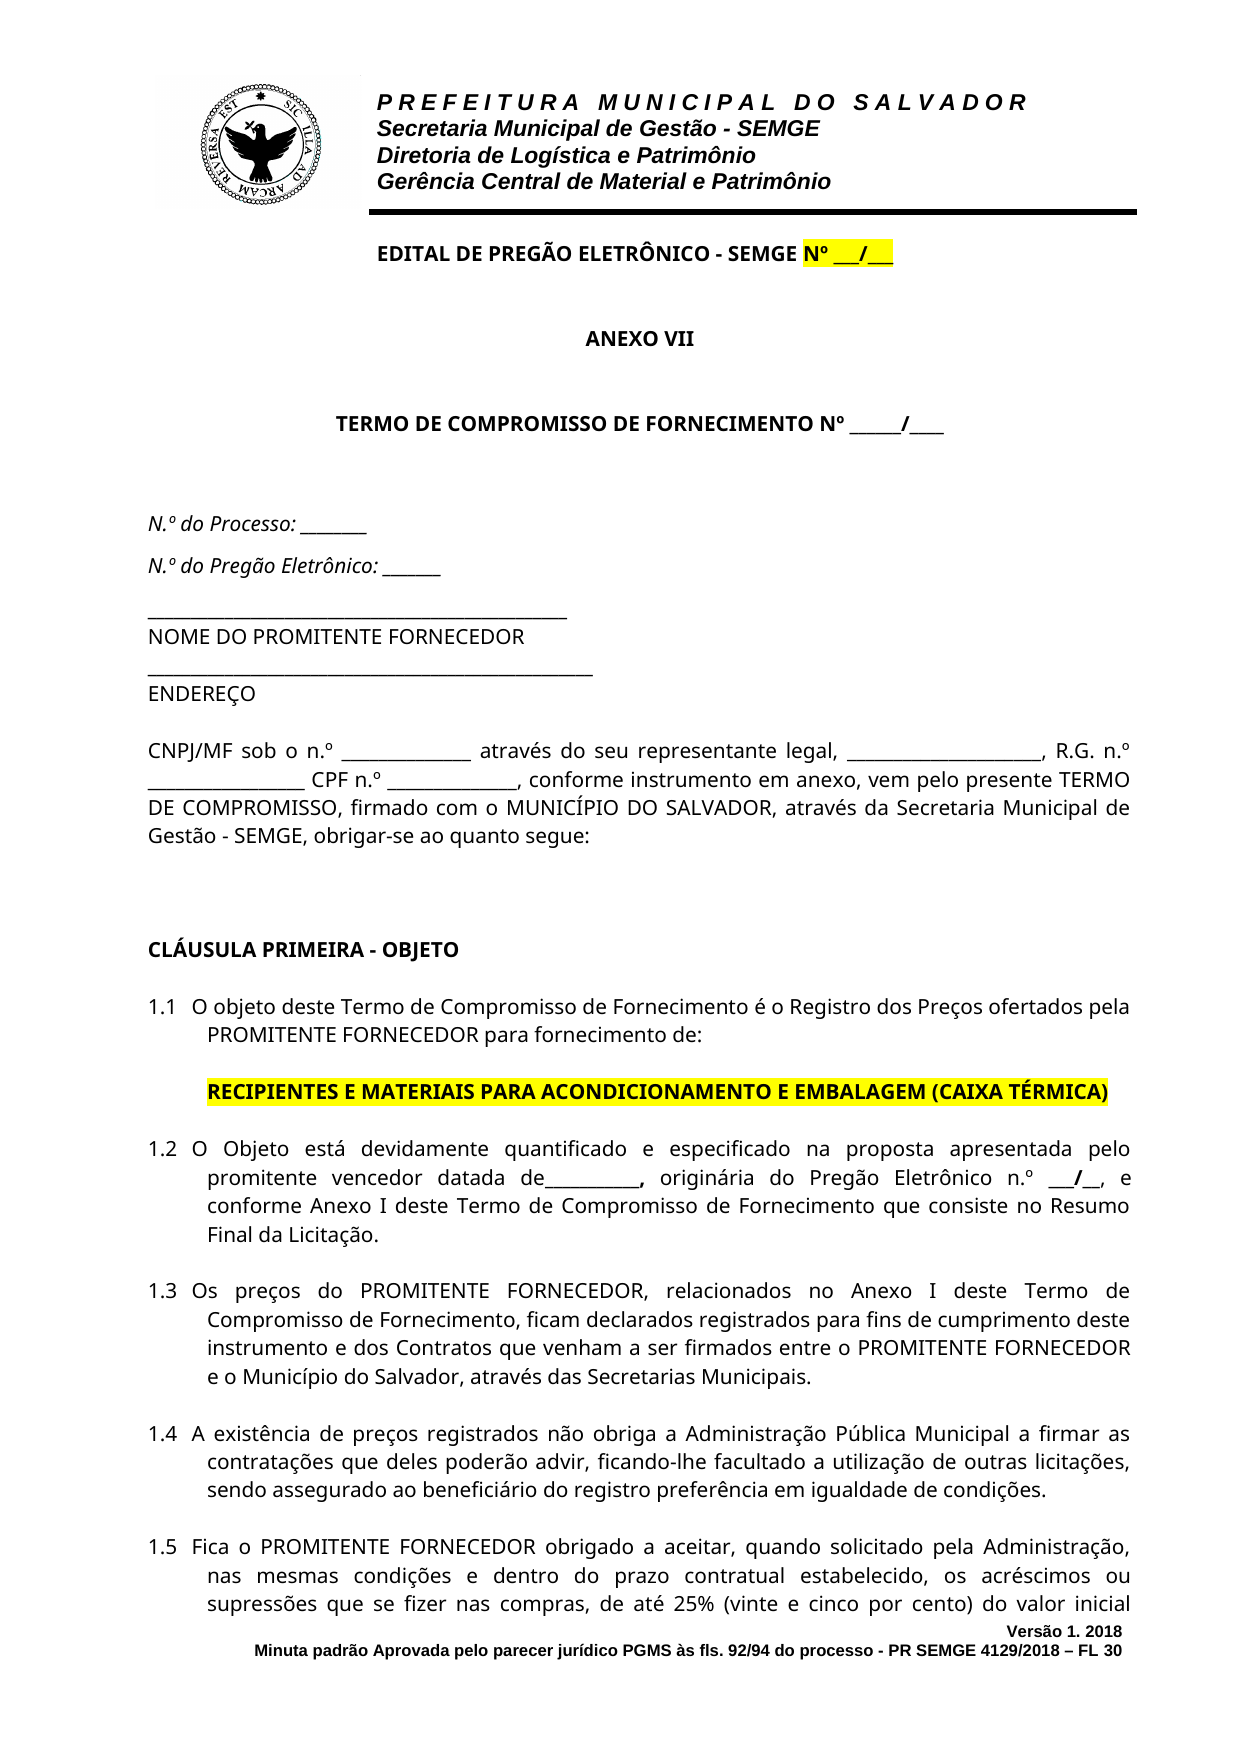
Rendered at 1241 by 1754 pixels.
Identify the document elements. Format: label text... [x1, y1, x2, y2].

text ENDEREÇO [148, 679, 1132, 708]
list Os preços do PROMITENTE FORNECEDOR, relacionados no Anexo I deste Termo de Compromisso de Fornecimento, ficam declarados registrados para fins de cumprimento deste instrumento e dos Contratos que venham a ser firmados entre o PROMITENTE FORNECEDOR e o Município do Salvador, através das Secretarias Municipais. [148, 1277, 1132, 1390]
text CNPJ/MF sob o n.º ______________ através do seu representante legal, _____________________, R.G. n.º _________________ CPF n.º ______________, conforme instrumento em anexo, vem pelo presente TERMO DE COMPROMISSO, firmado com o MUNICÍPIO DO SALVADOR, através da Secretaria Municipal de Gestão - SEMGE, obrigar-se ao quanto segue: [148, 736, 1132, 850]
picture [155, 75, 362, 209]
text N.º do Pregão Eletrônico: _______ [148, 551, 1132, 580]
list O objeto deste Termo de Compromisso de Fornecimento é o Registro dos Preços ofertados pela PROMITENTE FORNECEDOR para fornecimento de: [148, 992, 1132, 1049]
text CLÁUSULA PRIMEIRA - OBJETO [148, 935, 1132, 964]
list O Objeto está devidamente quantificado e especificado na proposta apresentada pelo promitente vencedor datada de___________, originária do Pregão Eletrônico n.º ___/__, e conforme Anexo I deste Termo de Compromisso de Fornecimento que consiste no Resumo Final da Licitação. [148, 1134, 1132, 1248]
text TERMO DE COMPROMISSO DE FORNECIMENTO Nº ______/____ [148, 409, 1132, 438]
text EDITAL DE PREGÃO ELETRÔNICO - SEMGE Nº ___/___ [148, 239, 1122, 267]
list A existência de preços registrados não obriga a Administração Pública Municipal a firmar as contratações que deles poderão advir, ficando-lhe facultado a utilização de outras licitações, sendo assegurado ao beneficiário do registro preferência em igualdade de condições. [148, 1419, 1132, 1504]
text N.º do Processo: ________ [148, 509, 1132, 537]
text NOME DO PROMITENTE FORNECEDOR [148, 622, 1132, 651]
list Fica o PROMITENTE FORNECEDOR obrigado a aceitar, quando solicitado pela Administração, nas mesmas condições e dentro do prazo contratual estabelecido, os acréscimos ou supressões que se fizer nas compras, de até 25% (vinte e cinco por cento) do valor inicial [148, 1532, 1132, 1618]
text RECIPIENTES E MATERIAIS PARA ACONDICIONAMENTO E EMBALAGEM (CAIXA TÉRMICA) [207, 1077, 1132, 1106]
text ANEXO VII [148, 324, 1132, 352]
text ____________________________________________________ [148, 651, 1132, 679]
text _________________________________________________ [148, 594, 1132, 622]
